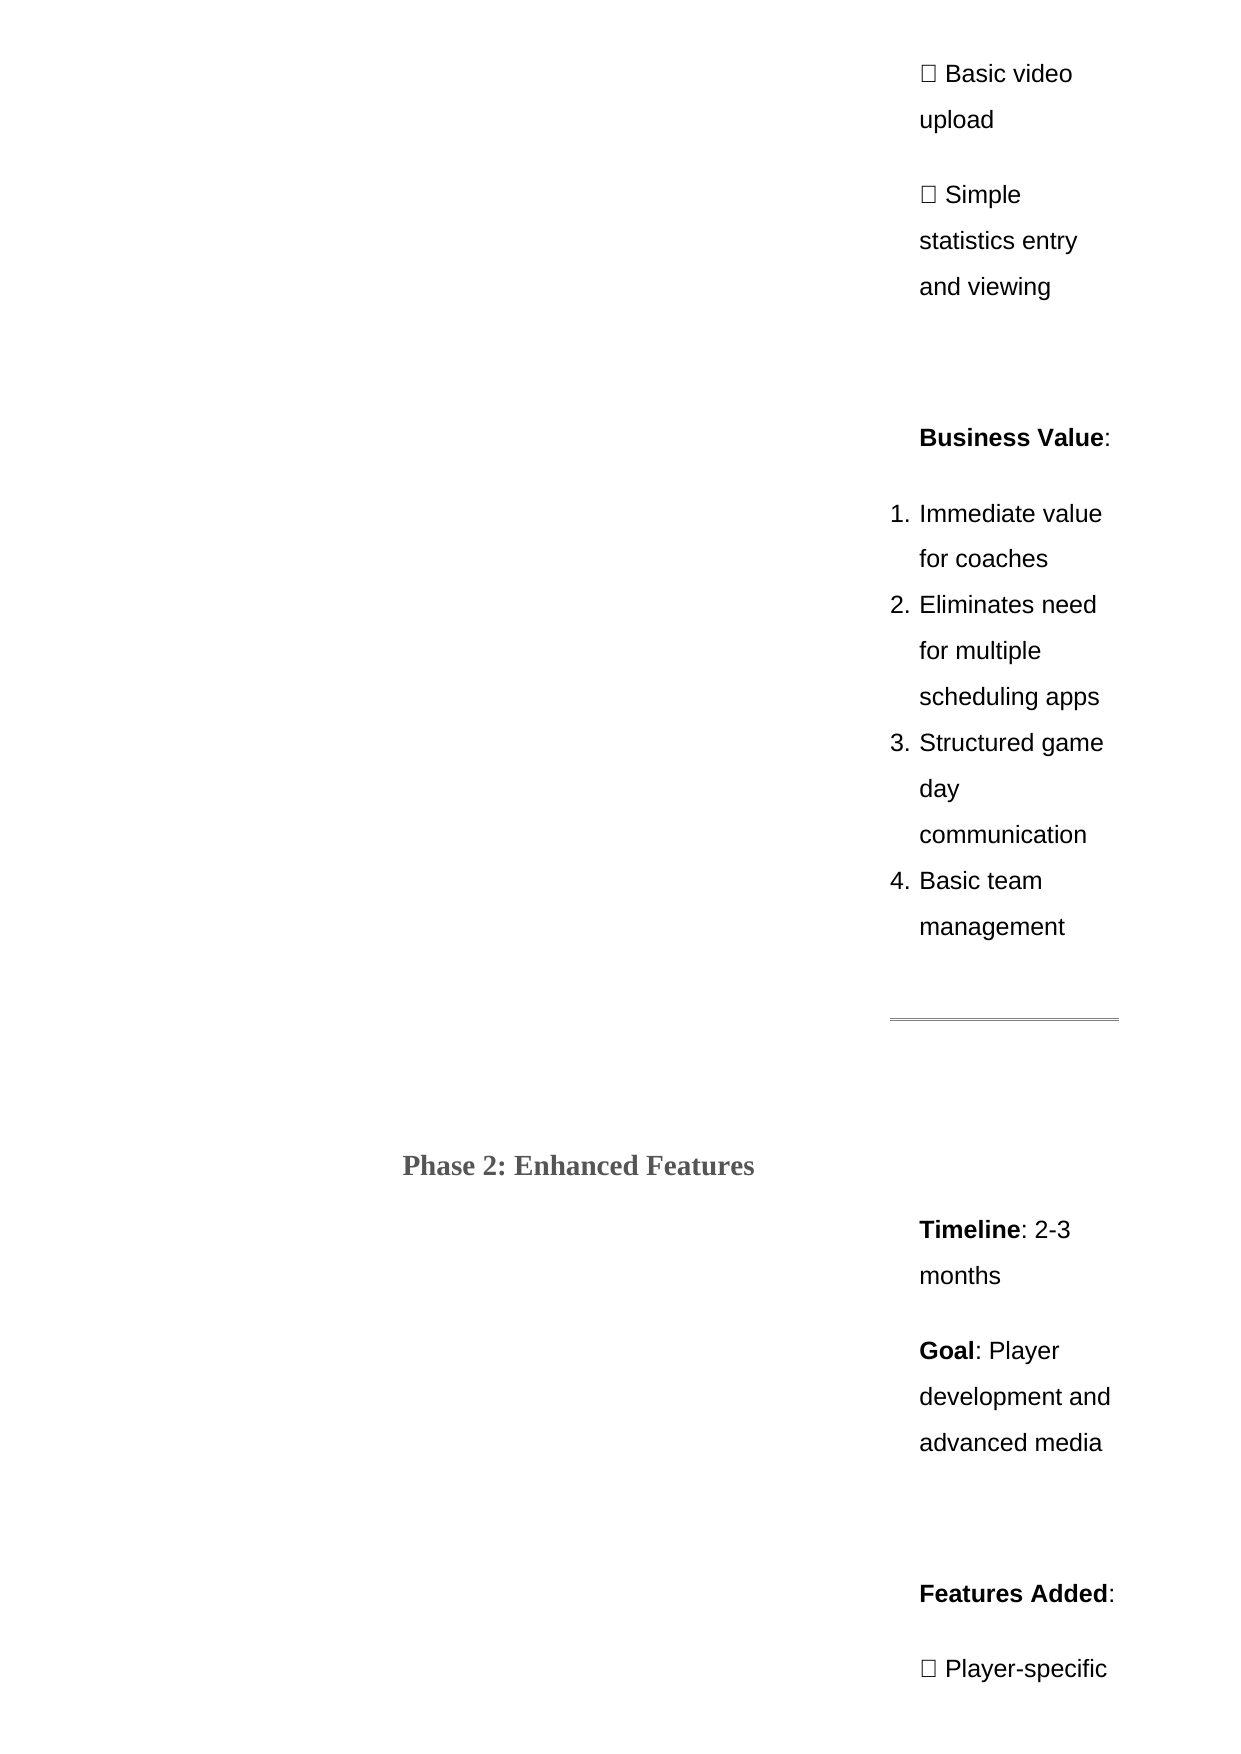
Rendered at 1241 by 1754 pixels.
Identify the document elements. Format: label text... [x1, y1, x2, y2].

list Basic team management [890, 866, 1119, 941]
list Goal: Player development and advanced media [890, 1336, 1119, 1457]
list Structured game day communication [890, 728, 1119, 849]
list ✅ Player-specific [890, 1654, 1119, 1683]
subtitle Phase 2: Enhanced Features [373, 1148, 1119, 1182]
list Immediate value for coaches [890, 498, 1119, 573]
list Business Value: [890, 423, 1119, 452]
list ✅ Basic video upload [890, 59, 1119, 134]
list Features Added: [890, 1579, 1119, 1607]
list ✅ Simple statistics entry and viewing [890, 180, 1119, 301]
list Eliminates need for multiple scheduling apps [890, 590, 1119, 711]
list Timeline: 2-3 months [890, 1215, 1119, 1289]
